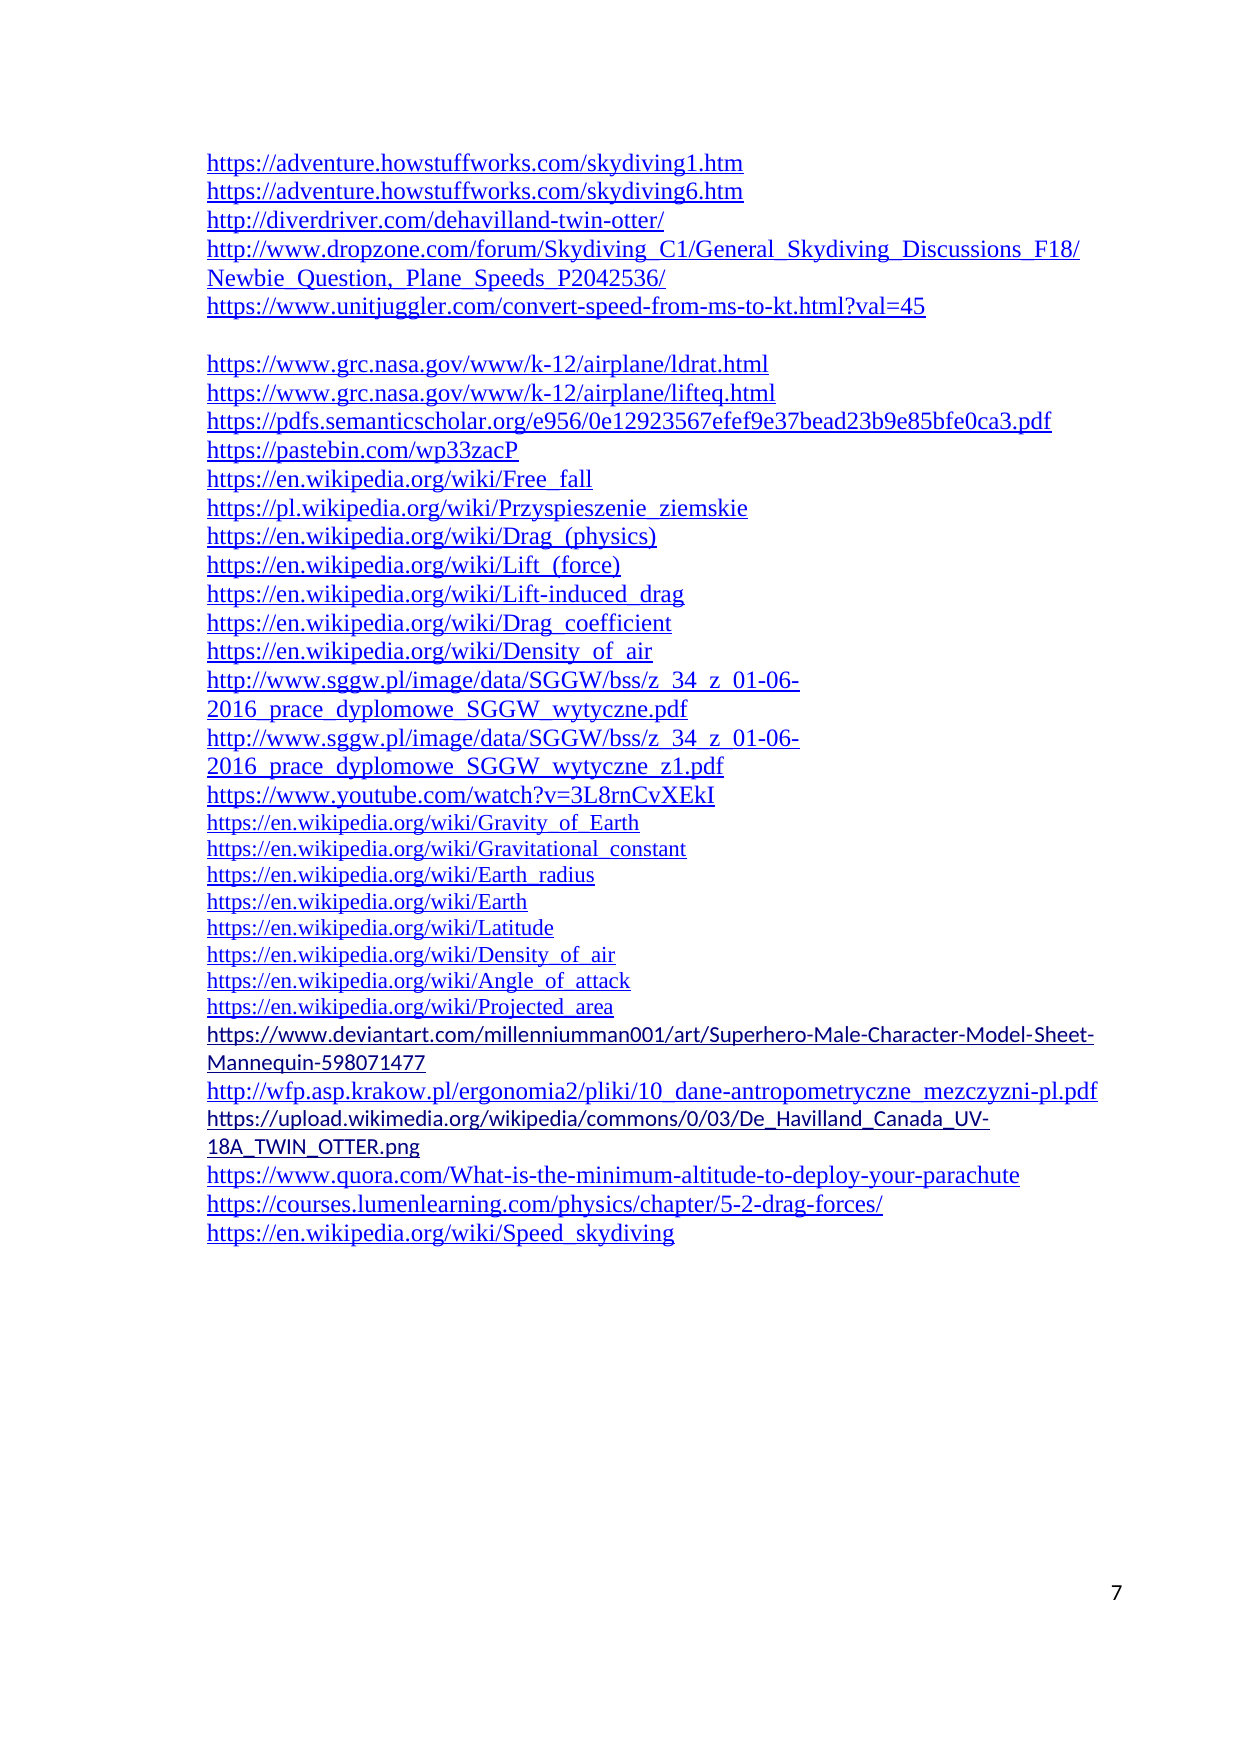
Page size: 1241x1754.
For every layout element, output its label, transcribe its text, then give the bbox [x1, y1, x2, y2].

text http://www.sggw.pl/image/data/SGGW/bss/z_34_z_01-06-2016_prace_dyplomowe_SGGW_wytyczne_z1.pdf [207, 723, 1122, 780]
text https://pl.wikipedia.org/wiki/Przyspieszenie_ziemskie [207, 493, 1122, 521]
text https://en.wikipedia.org/wiki/Lift-induced_drag [207, 579, 1122, 608]
text https://www.youtube.com/watch?v=3L8rnCvXEkI [207, 780, 1122, 809]
text https://en.wikipedia.org/wiki/Density_of_air [207, 636, 1122, 665]
text http://wfp.asp.krakow.pl/ergonomia2/pliki/10_dane-antropometryczne_mezczyzni-pl.pdf [207, 1076, 1122, 1104]
text https://www.grc.nasa.gov/www/k-12/airplane/lifteq.html [207, 378, 1122, 406]
text https://www.deviantart.com/millenniumman001/art/Superhero-Male-Character-Model-Sheet-Mannequin-598071477 [207, 1020, 1122, 1076]
text https://en.wikipedia.org/wiki/Speed_skydiving [207, 1218, 1122, 1247]
text https://en.wikipedia.org/wiki/Free_fall [207, 464, 1122, 493]
text http://diverdriver.com/dehavilland-twin-otter/ [207, 205, 1122, 234]
text https://en.wikipedia.org/wiki/Angle_of_attack [207, 967, 1122, 993]
text https://upload.wikimedia.org/wikipedia/commons/0/03/De_Havilland_Canada_UV-18A_TWIN_OTTER.png https://www.quora.com/What-is-the-minimum-altitude-to-deploy-your-parachute [207, 1104, 1122, 1189]
text https://www.unitjuggler.com/convert-speed-from-ms-to-kt.html?val=45 [207, 291, 1122, 320]
text https://en.wikipedia.org/wiki/Drag_coefficient [207, 608, 1122, 636]
text https://en.wikipedia.org/wiki/Lift_(force) [207, 550, 1122, 579]
text https://adventure.howstuffworks.com/skydiving6.htm [207, 176, 1122, 205]
text https://adventure.howstuffworks.com/skydiving1.htm [207, 148, 1122, 176]
text https://en.wikipedia.org/wiki/Drag_(physics) [207, 521, 1122, 550]
text https://www.grc.nasa.gov/www/k-12/airplane/ldrat.html [207, 349, 1122, 378]
text https://en.wikipedia.org/wiki/Earth_radius [207, 862, 1122, 888]
text http://www.sggw.pl/image/data/SGGW/bss/z_34_z_01-06-2016_prace_dyplomowe_SGGW_wytyczne.pdf [207, 665, 1122, 723]
text https://en.wikipedia.org/wiki/Earth [207, 888, 1122, 914]
text https://pdfs.semanticscholar.org/e956/0e12923567efef9e37bead23b9e85bfe0ca3.pdf [207, 406, 1122, 435]
text https://en.wikipedia.org/wiki/Latitude [207, 914, 1122, 941]
text http://www.dropzone.com/forum/Skydiving_C1/General_Skydiving_Discussions_F18/Newbie_Question,_Plane_Speeds_P2042536/ [207, 234, 1122, 291]
text https://pastebin.com/wp33zacP [207, 435, 1122, 464]
text https://en.wikipedia.org/wiki/Gravitational_constant [207, 835, 1122, 862]
text https://en.wikipedia.org/wiki/Projected_area [207, 993, 1122, 1020]
text https://courses.lumenlearning.com/physics/chapter/5-2-drag-forces/ [207, 1189, 1122, 1218]
text https://en.wikipedia.org/wiki/Gravity_of_Earth [207, 809, 1122, 835]
text https://en.wikipedia.org/wiki/Density_of_air [207, 941, 1122, 967]
